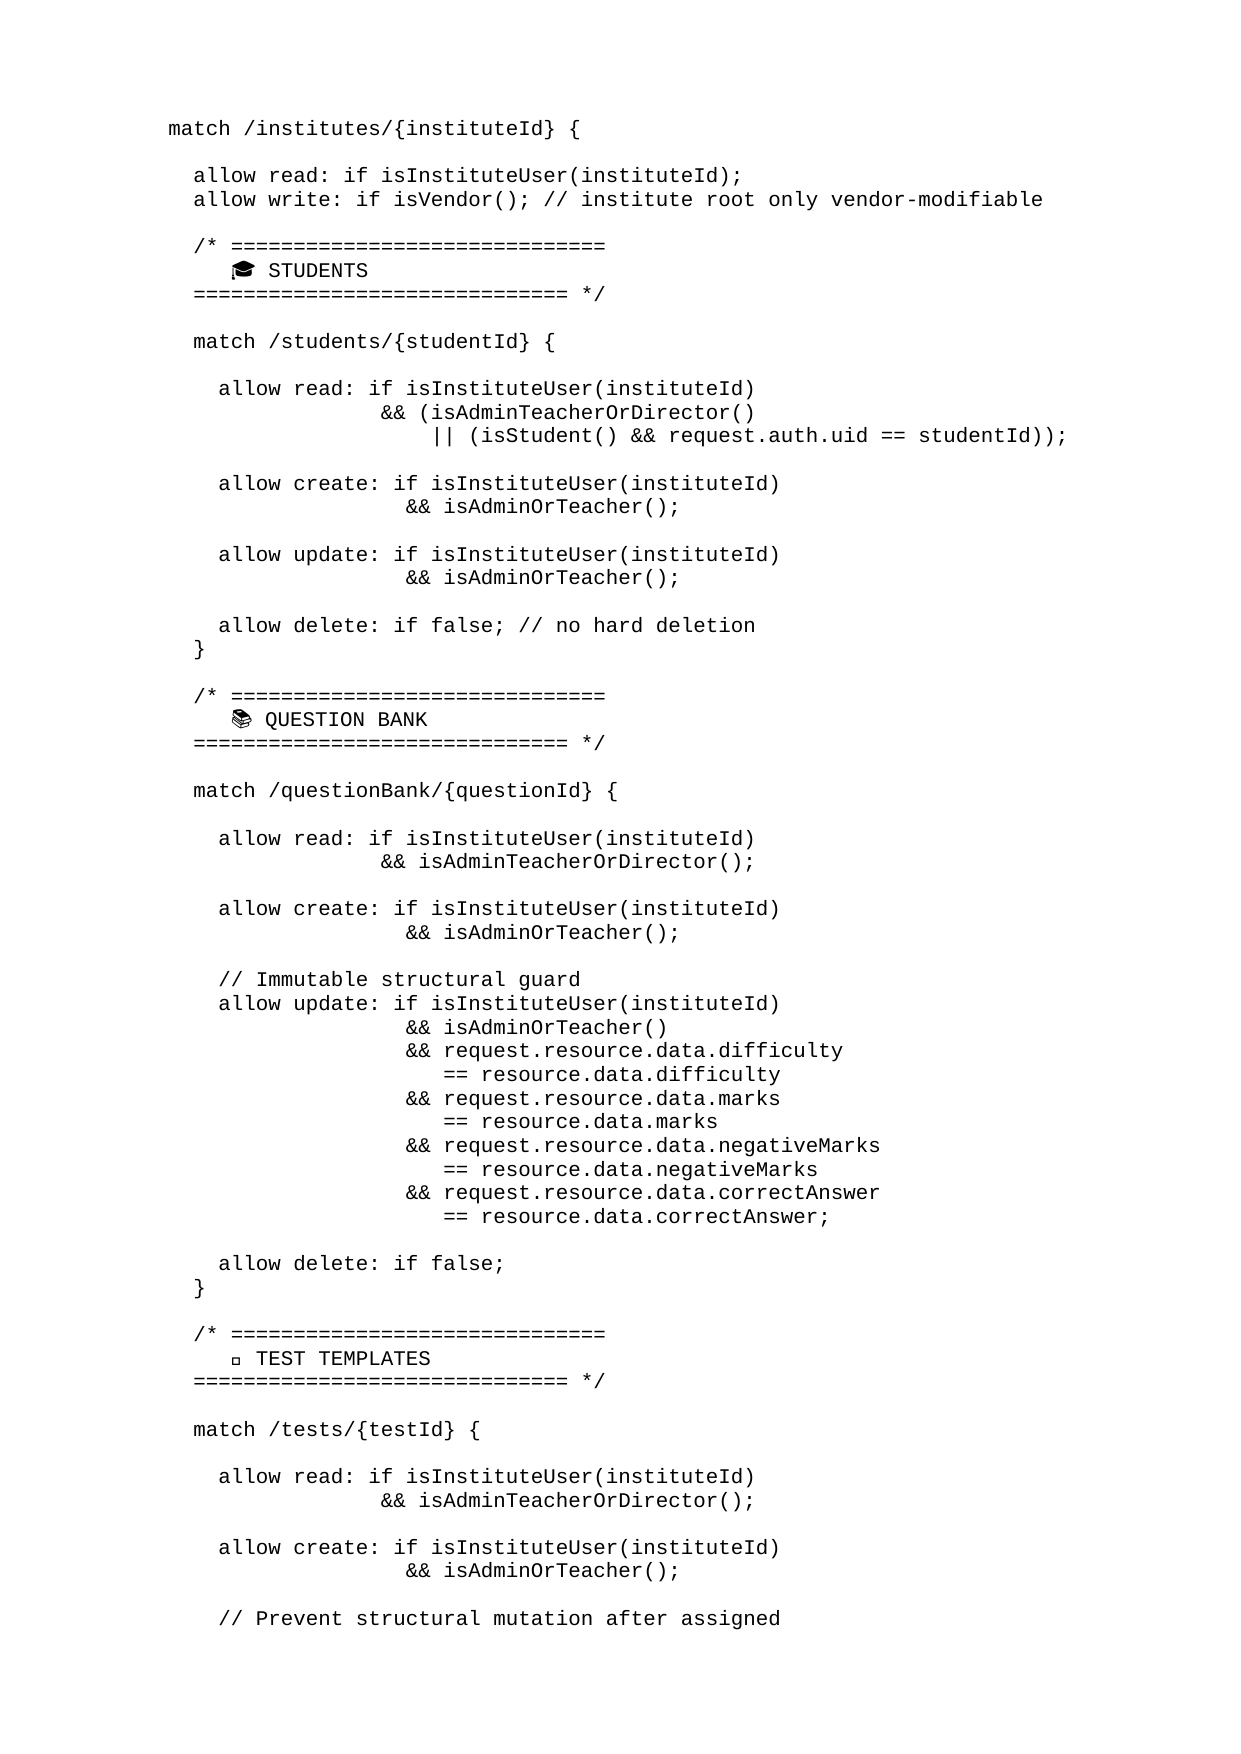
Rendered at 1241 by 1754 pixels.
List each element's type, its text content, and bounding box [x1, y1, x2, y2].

text == resource.data.difficulty [118, 1064, 1122, 1088]
text == resource.data.correctAnswer; [118, 1206, 1122, 1229]
text allow read: if isInstituteUser(instituteId); [118, 165, 1122, 189]
text allow create: if isInstituteUser(instituteId) [118, 898, 1122, 922]
text allow write: if isVendor(); // institute root only vendor-modifiable [118, 189, 1122, 213]
text /* ============================== [118, 686, 1122, 709]
text 📚 QUESTION BANK [118, 709, 1122, 733]
text && request.resource.data.marks [118, 1088, 1122, 1111]
text == resource.data.marks [118, 1111, 1122, 1135]
text && isAdminOrTeacher() [118, 1017, 1122, 1040]
text ============================== */ [118, 284, 1122, 307]
text // Immutable structural guard [118, 969, 1122, 993]
text match /tests/{testId} { [118, 1419, 1122, 1442]
text && isAdminOrTeacher(); [118, 496, 1122, 520]
text allow delete: if false; [118, 1253, 1122, 1277]
text || (isStudent() && request.auth.uid == studentId)); [118, 426, 1122, 449]
text match /students/{studentId} { [118, 331, 1122, 354]
text allow create: if isInstituteUser(instituteId) [118, 1537, 1122, 1561]
text && isAdminTeacherOrDirector(); [118, 1489, 1122, 1513]
text } [118, 1277, 1122, 1300]
text allow update: if isInstituteUser(instituteId) [118, 993, 1122, 1017]
text && isAdminOrTeacher(); [118, 567, 1122, 591]
text // Prevent structural mutation after assigned [118, 1608, 1122, 1631]
text match /institutes/{instituteId} { [118, 118, 1122, 142]
text /* ============================== [118, 236, 1122, 260]
text allow delete: if false; // no hard deletion [118, 615, 1122, 638]
text /* ============================== [118, 1324, 1122, 1348]
text allow create: if isInstituteUser(instituteId) [118, 473, 1122, 496]
text == resource.data.negativeMarks [118, 1158, 1122, 1182]
text 🧪 TEST TEMPLATES [118, 1348, 1122, 1371]
text ============================== */ [118, 733, 1122, 757]
text && isAdminOrTeacher(); [118, 922, 1122, 946]
text allow update: if isInstituteUser(instituteId) [118, 544, 1122, 567]
text && request.resource.data.negativeMarks [118, 1135, 1122, 1158]
text && (isAdminTeacherOrDirector() [118, 402, 1122, 426]
text allow read: if isInstituteUser(instituteId) [118, 1466, 1122, 1489]
text } [118, 638, 1122, 662]
text && isAdminOrTeacher(); [118, 1561, 1122, 1584]
text ============================== */ [118, 1371, 1122, 1395]
text match /questionBank/{questionId} { [118, 780, 1122, 804]
text allow read: if isInstituteUser(instituteId) [118, 378, 1122, 402]
text && request.resource.data.correctAnswer [118, 1182, 1122, 1206]
text 🎓 STUDENTS [118, 260, 1122, 284]
text allow read: if isInstituteUser(instituteId) [118, 827, 1122, 851]
text && request.resource.data.difficulty [118, 1040, 1122, 1064]
text && isAdminTeacherOrDirector(); [118, 851, 1122, 875]
